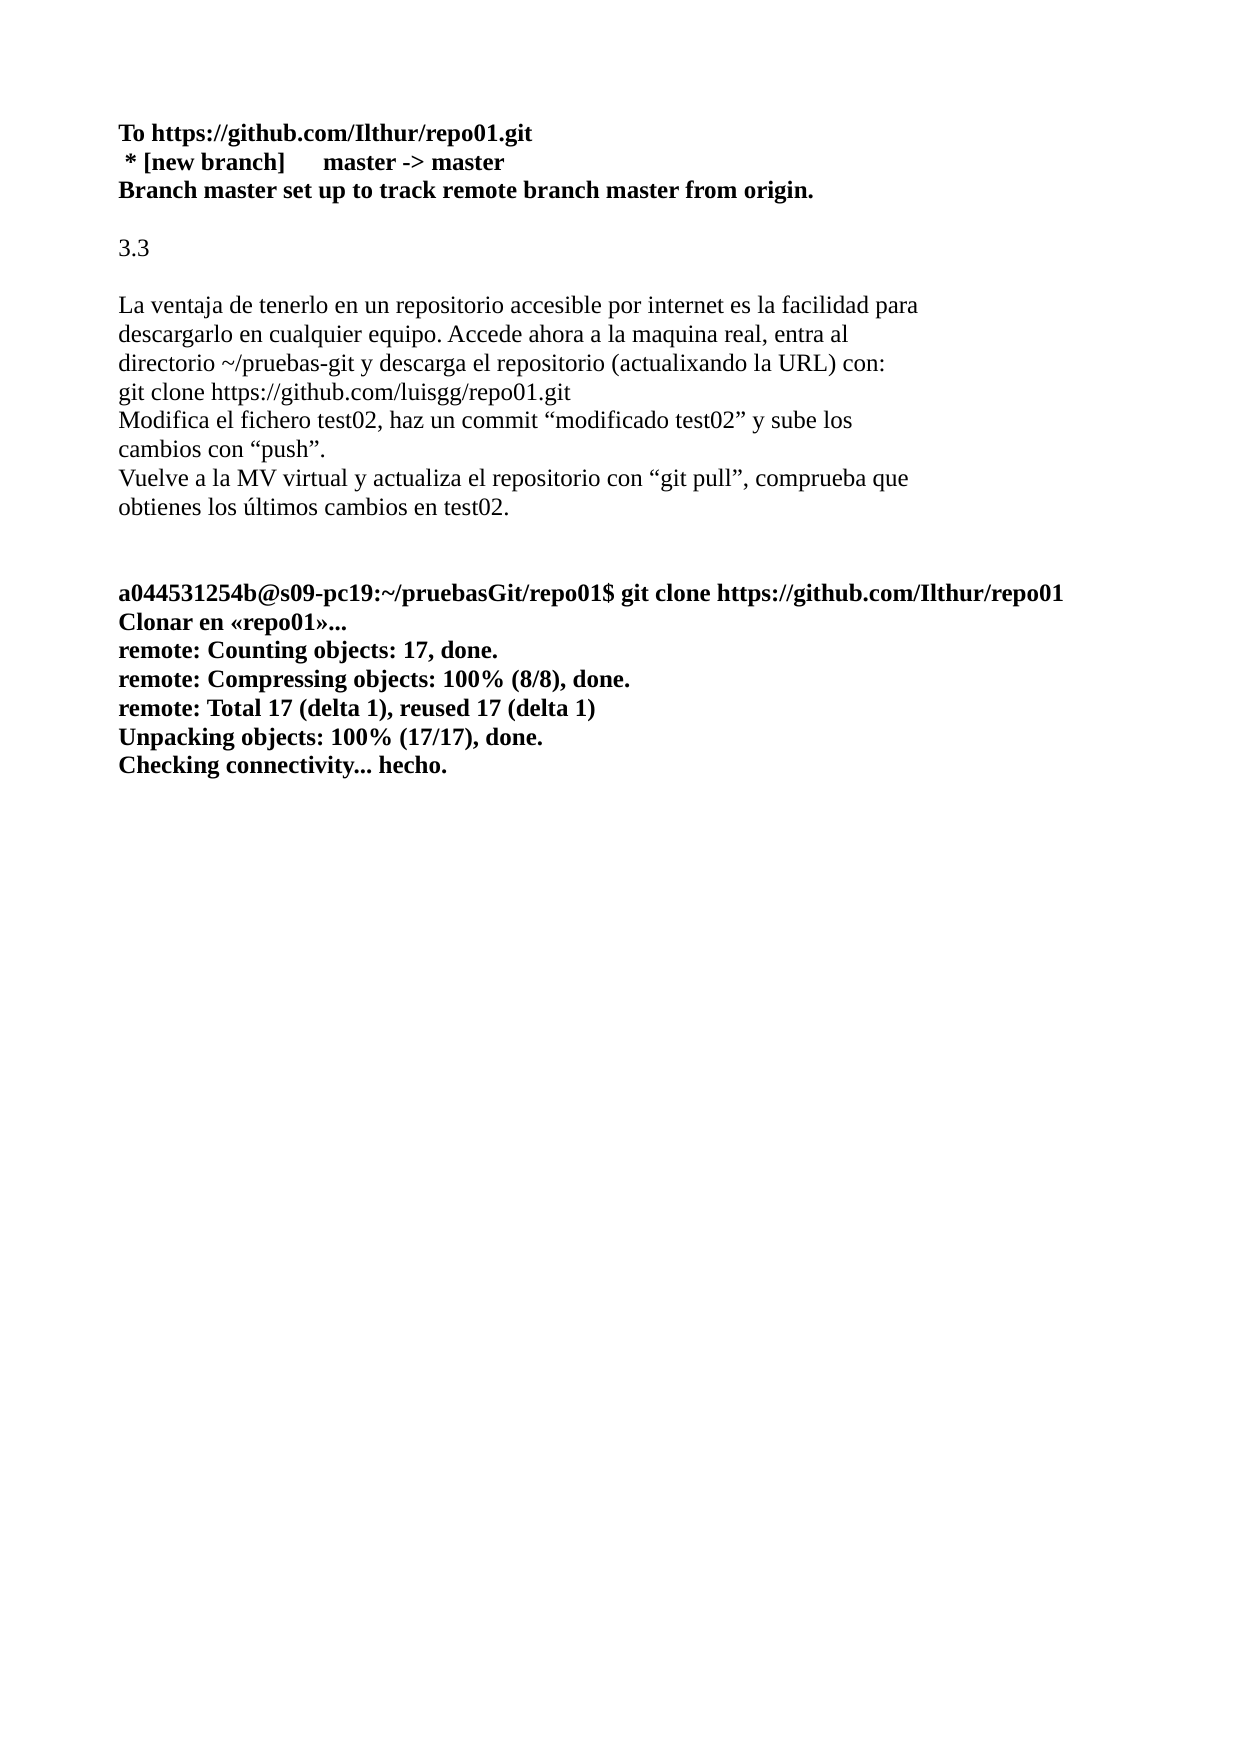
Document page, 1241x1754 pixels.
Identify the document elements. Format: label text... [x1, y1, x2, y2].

text * [new branch] master -> master [118, 147, 1122, 176]
text Clonar en «repo01»... [118, 607, 1122, 636]
text To https://github.com/Ilthur/repo01.git [118, 118, 1122, 147]
text git clone https://github.com/luisgg/repo01.git [118, 377, 1122, 406]
text La ventaja de tenerlo en un repositorio accesible por internet es la facilidad para [118, 291, 1122, 319]
text cambios con “push”. [118, 434, 1122, 463]
text directorio ~/pruebas-git y descarga el repositorio (actualixando la URL) con: [118, 348, 1122, 377]
text Branch master set up to track remote branch master from origin. [118, 176, 1122, 204]
text Checking connectivity... hecho. [118, 751, 1122, 779]
text a044531254b@s09-pc19:~/pruebasGit/repo01$ git clone https://github.com/Ilthur/repo01 [118, 578, 1122, 607]
text Unpacking objects: 100% (17/17), done. [118, 722, 1122, 751]
text remote: Counting objects: 17, done. [118, 636, 1122, 664]
text Modifica el fichero test02, haz un commit “modificado test02” y sube los [118, 406, 1122, 434]
text 3.3 [118, 233, 1122, 262]
text remote: Total 17 (delta 1), reused 17 (delta 1) [118, 693, 1122, 722]
text obtienes los últimos cambios en test02. [118, 492, 1122, 521]
text Vuelve a la MV virtual y actualiza el repositorio con “git pull”, comprueba que [118, 463, 1122, 492]
text remote: Compressing objects: 100% (8/8), done. [118, 664, 1122, 693]
text descargarlo en cualquier equipo. Accede ahora a la maquina real, entra al [118, 319, 1122, 348]
